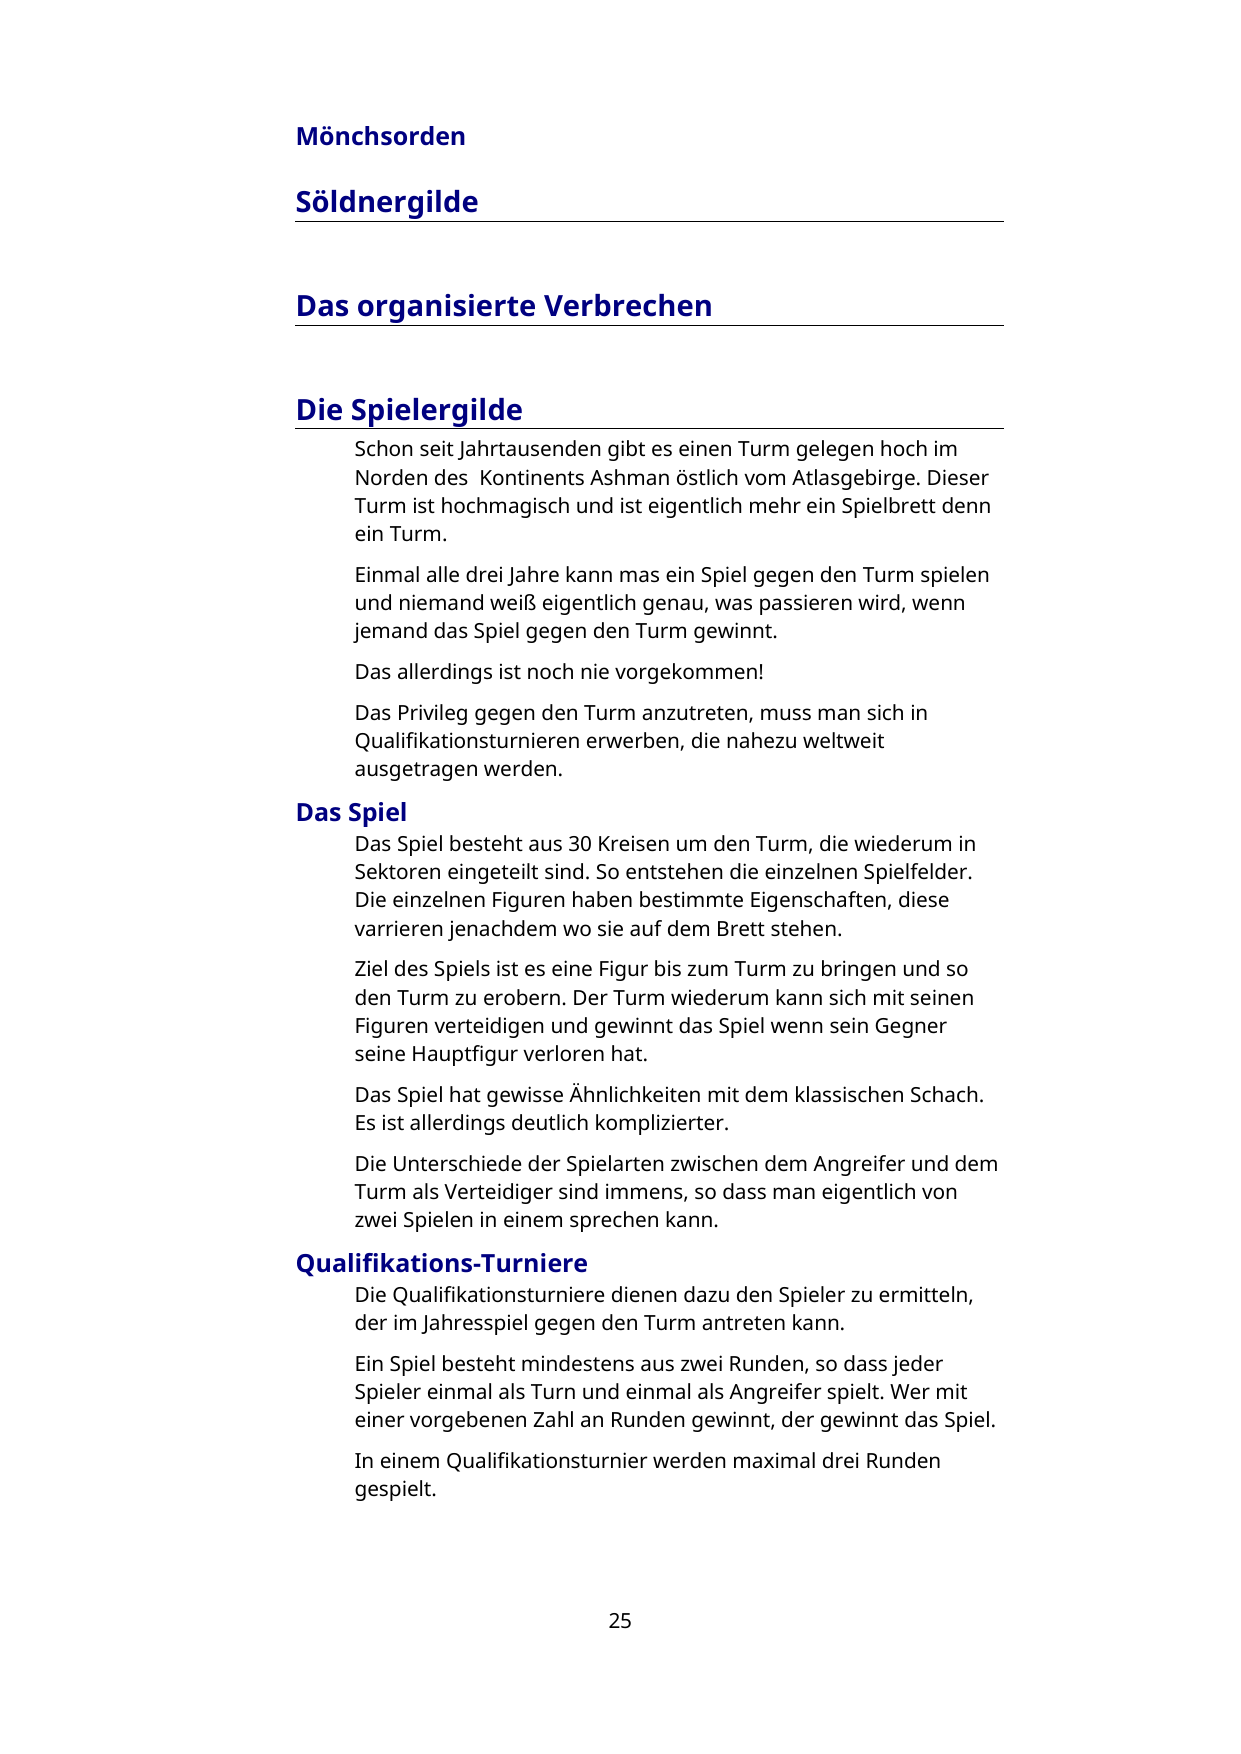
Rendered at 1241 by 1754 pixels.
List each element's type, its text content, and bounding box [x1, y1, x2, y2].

subtitle Söldnergilde [295, 182, 1004, 221]
text Das Spiel besteht aus 30 Kreisen um den Turm, die wiederum in Sektoren eingeteilt sind. So entstehen die einzelnen Spielfelder. Die einzelnen Figuren haben bestimmte Eigenschaften, diese varrieren jenachdem wo sie auf dem Brett stehen. [354, 829, 1004, 942]
text Die Qualifikationsturniere dienen dazu den Spieler zu ermitteln, der im Jahresspiel gegen den Turm antreten kann. [354, 1280, 1004, 1336]
subtitle Die Spielergilde [295, 389, 1004, 428]
text Ziel des Spiels ist es eine Figur bis zum Turm zu bringen und so den Turm zu erobern. Der Turm wiederum kann sich mit seinen Figuren verteidigen und gewinnt das Spiel wenn sein Gegner seine Hauptfigur verloren hat. [354, 954, 1004, 1067]
text Das Privileg gegen den Turm anzutreten, muss man sich in Qualifikationsturnieren erwerben, die nahezu weltweit ausgetragen werden. [354, 698, 1004, 782]
subtitle Qualifikations-Turniere [295, 1246, 1004, 1280]
text Die Unterschiede der Spielarten zwischen dem Angreifer und dem Turm als Verteidiger sind immens, so dass man eigentlich von zwei Spielen in einem sprechen kann. [354, 1149, 1004, 1233]
text Das Spiel hat gewisse Ähnlichkeiten mit dem klassischen Schach. Es ist allerdings deutlich komplizierter. [354, 1080, 1004, 1136]
text Das allerdings ist noch nie vorgekommen! [354, 657, 1004, 685]
text Einmal alle drei Jahre kann mas ein Spiel gegen den Turm spielen und niemand weiß eigentlich genau, was passieren wird, wenn jemand das Spiel gegen den Turm gewinnt. [354, 560, 1004, 644]
subtitle Das Spiel [295, 795, 1004, 829]
text Ein Spiel besteht mindestens aus zwei Runden, so dass jeder Spieler einmal als Turn und einmal als Angreifer spielt. Wer mit einer vorgebenen Zahl an Runden gewinnt, der gewinnt das Spiel. [354, 1349, 1004, 1433]
text In einem Qualifikationsturnier werden maximal drei Runden gespielt. [354, 1446, 1004, 1502]
subtitle Das organisierte Verbrechen [295, 285, 1004, 325]
subtitle Mönchsorden [295, 118, 1004, 152]
text Schon seit Jahrtausenden gibt es einen Turm gelegen hoch im Norden des Kontinents Ashman östlich vom Atlasgebirge. Dieser Turm ist hochmagisch und ist eigentlich mehr ein Spielbrett denn ein Turm. [354, 434, 1004, 547]
